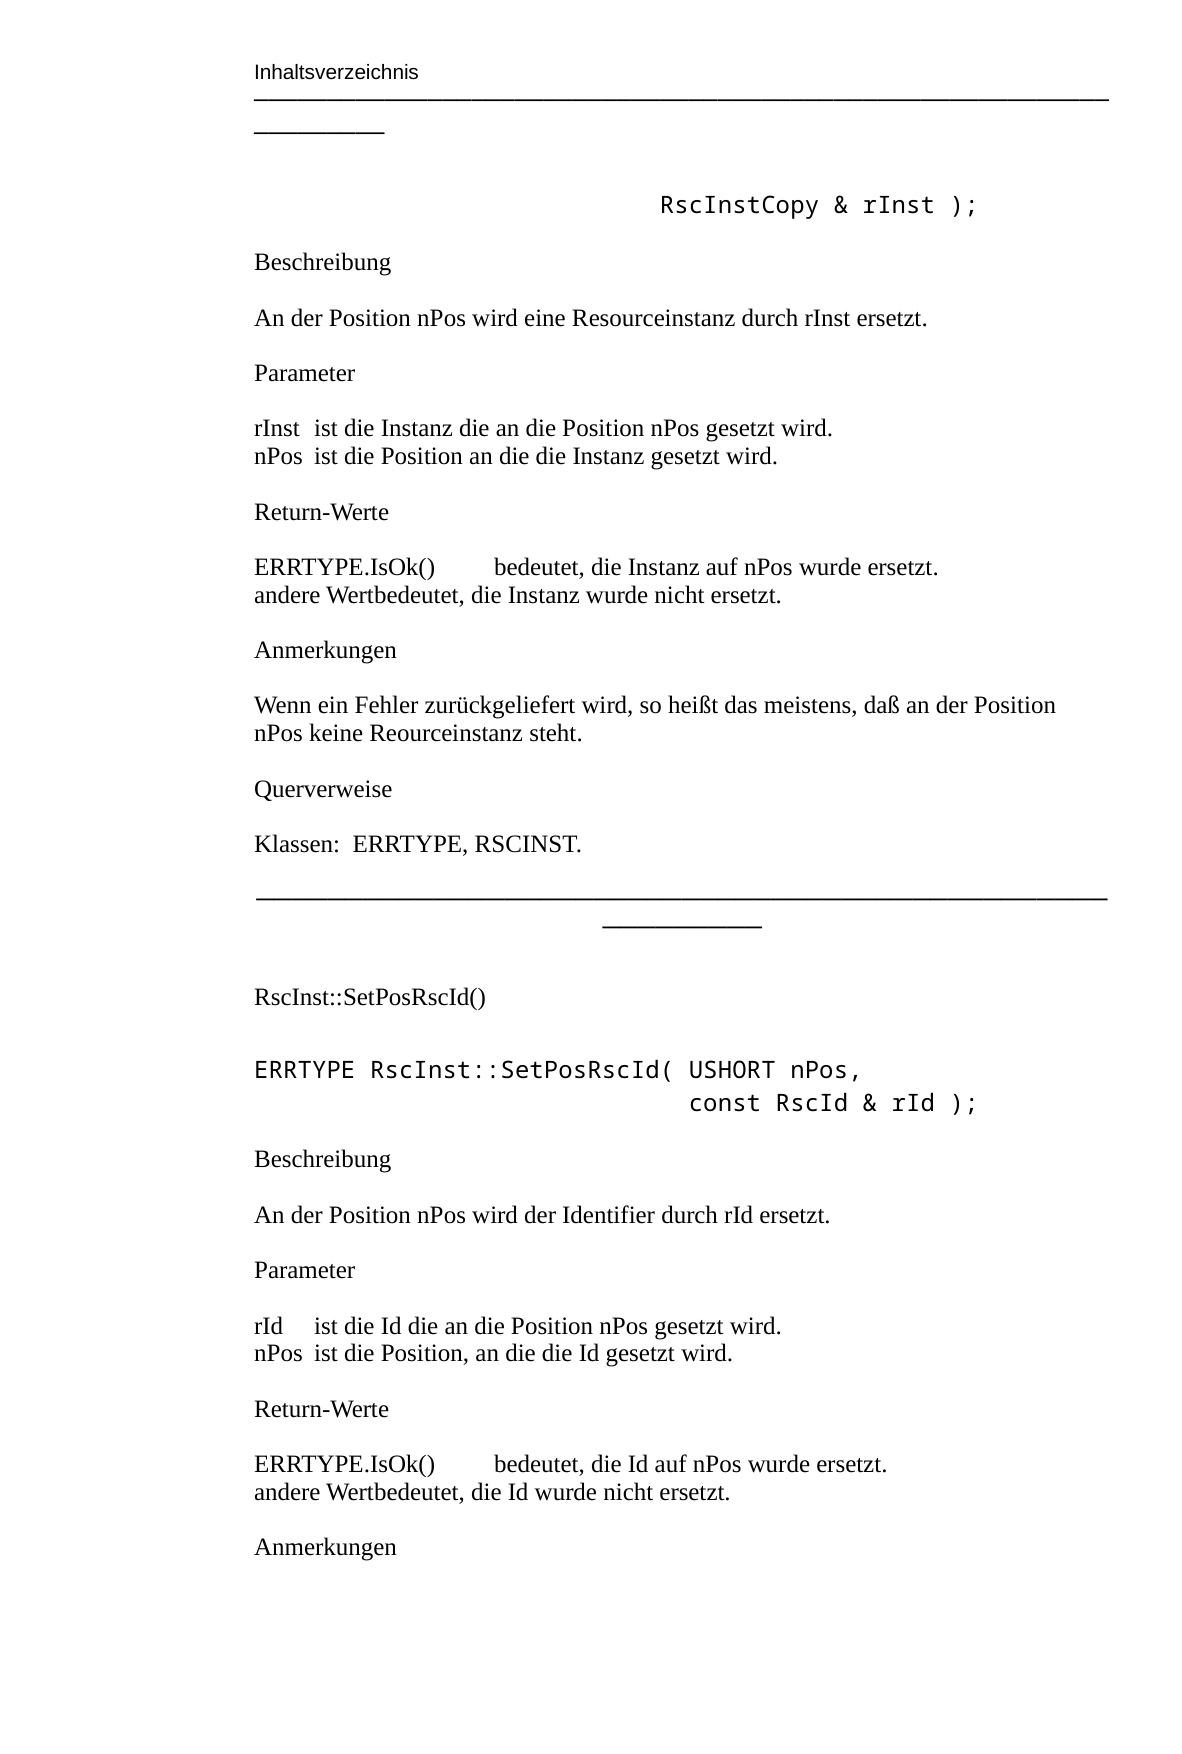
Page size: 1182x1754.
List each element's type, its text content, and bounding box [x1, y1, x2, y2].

list const RscId & rId ); [254, 1085, 1110, 1118]
text ───────────────────────────────────────────────────────── [254, 886, 1110, 941]
text An der Position nPos wird der Identifier durch rId ersetzt. [254, 1201, 1110, 1229]
text Wenn ein Fehler zurückgeliefert wird, so heißt das meistens, daß an der Position nPos keine Reourceinstanz steht. [254, 692, 1110, 747]
text andere Wert bedeutet, die Instanz wurde nicht ersetzt. [254, 581, 1110, 608]
text Return-Werte [254, 498, 1110, 525]
text Return-Werte [254, 1395, 1110, 1423]
text Querverweise [254, 775, 1110, 802]
list ERRTYPE RscInst::SetPosRscId( USHORT nPos, [254, 1052, 1110, 1085]
text rId ist die Id die an die Position nPos gesetzt wird. [254, 1312, 1110, 1339]
text An der Position nPos wird eine Resourceinstanz durch rInst ersetzt. [254, 304, 1110, 331]
text RscInst::SetPosRscId() [254, 983, 1110, 1011]
text Beschreibung [254, 1146, 1110, 1173]
text ERRTYPE.IsOk() bedeutet, die Instanz auf nPos wurde ersetzt. [254, 553, 1110, 581]
list RscInstCopy & rInst ); [254, 188, 1110, 221]
text Beschreibung [254, 248, 1110, 276]
text nPos ist die Position an die die Instanz gesetzt wird. [254, 442, 1110, 470]
text rInst ist die Instanz die an die Position nPos gesetzt wird. [254, 414, 1110, 442]
text Parameter [254, 1256, 1110, 1284]
text Klassen: ERRTYPE, RSCINST. [254, 830, 1110, 858]
text nPos ist die Position, an die die Id gesetzt wird. [254, 1339, 1110, 1367]
text Parameter [254, 359, 1110, 387]
text ERRTYPE.IsOk() bedeutet, die Id auf nPos wurde ersetzt. [254, 1450, 1110, 1478]
text andere Wert bedeutet, die Id wurde nicht ersetzt. [254, 1478, 1110, 1506]
text Anmerkungen [254, 1533, 1110, 1561]
text Anmerkungen [254, 636, 1110, 664]
